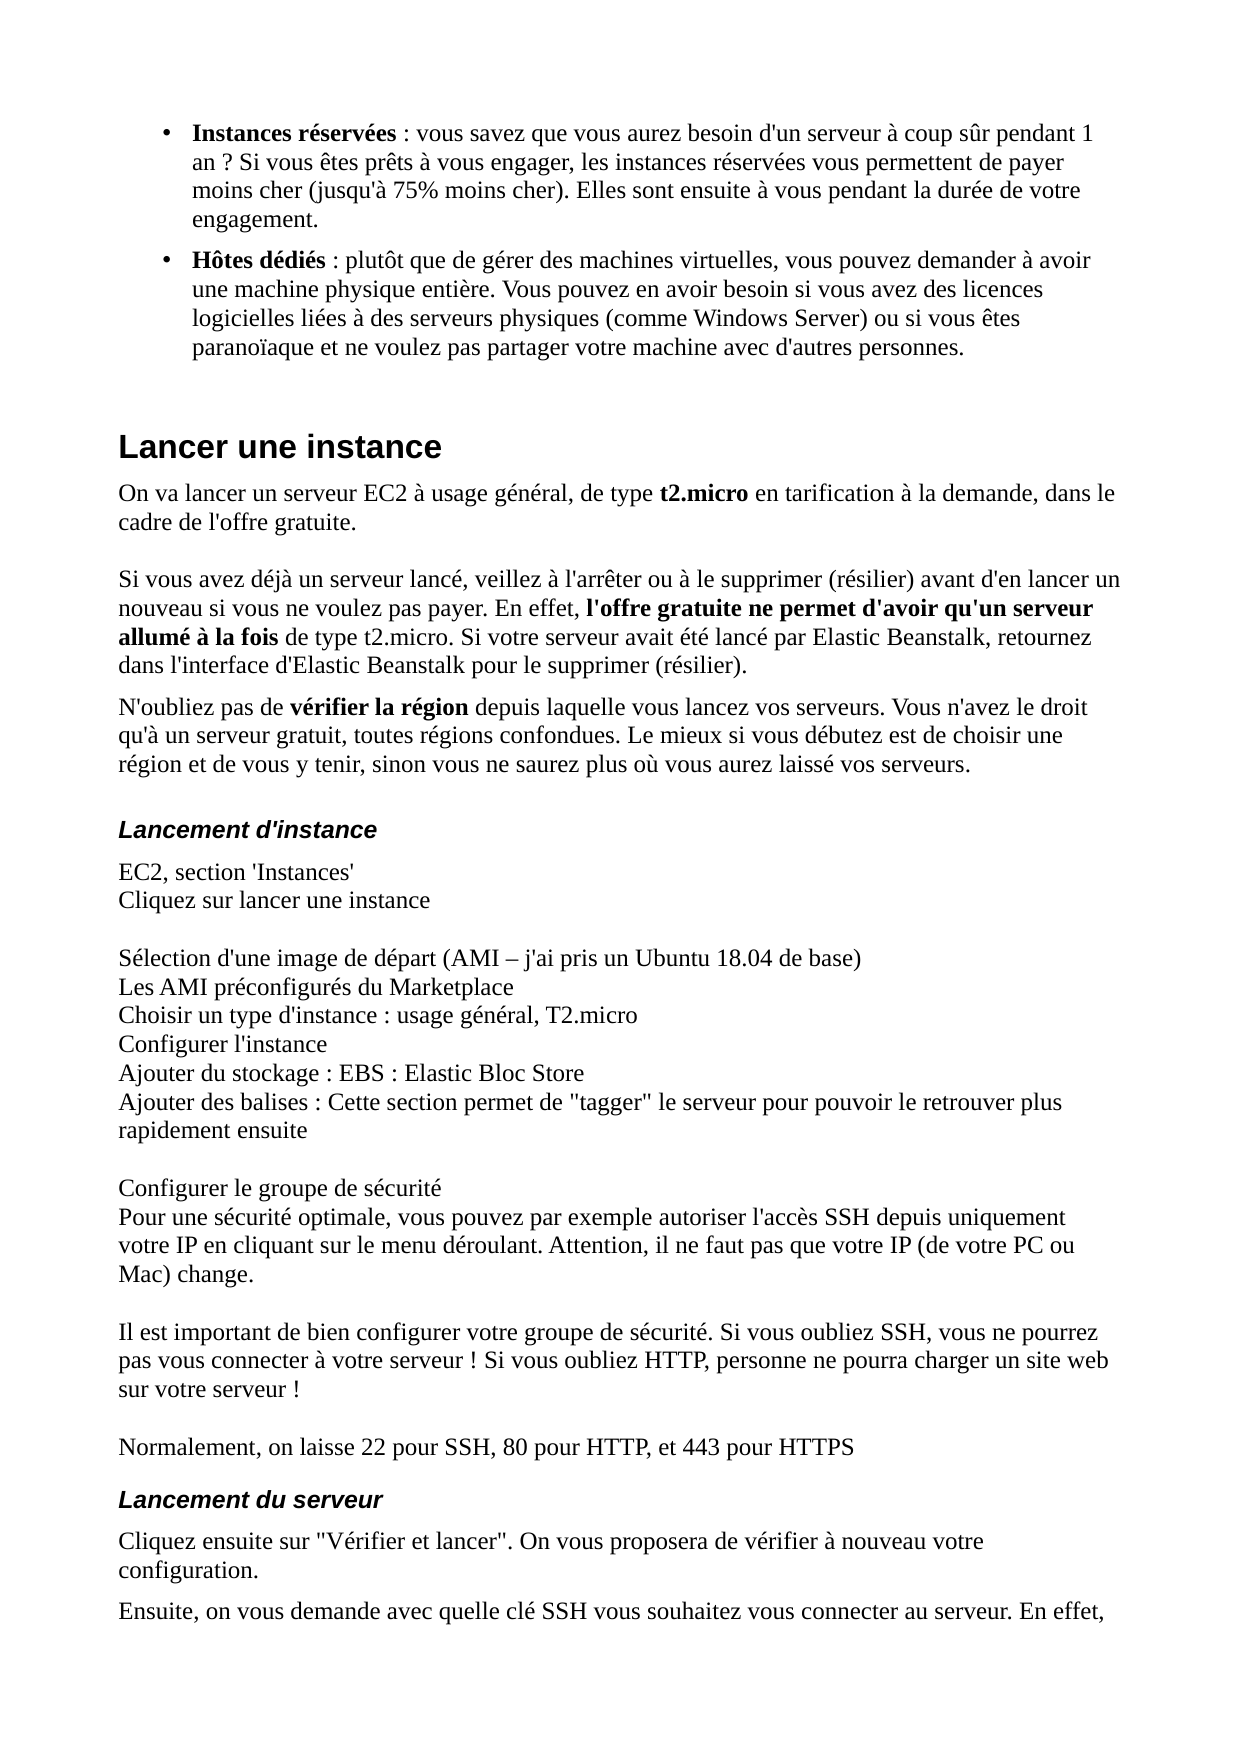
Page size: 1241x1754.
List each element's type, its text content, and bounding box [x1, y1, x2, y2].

list Hôtes dédiés : plutôt que de gérer des machines virtuelles, vous pouvez demander à avoir une machine physique entière. Vous pouvez en avoir besoin si vous avez des licences logicielles liées à des serveurs physiques (comme Windows Server) ou si vous êtes paranoïaque et ne voulez pas partager votre machine avec d'autres personnes. [162, 246, 1122, 361]
text Il est important de bien configurer votre groupe de sécurité. Si vous oubliez SSH, vous ne pourrez pas vous connecter à votre serveur ! Si vous oubliez HTTP, personne ne pourra charger un site web sur votre serveur ! [118, 1317, 1122, 1403]
text Les AMI préconfigurés du Marketplace [118, 972, 1122, 1000]
list Instances réservées : vous savez que vous aurez besoin d'un serveur à coup sûr pendant 1 an ? Si vous êtes prêts à vous engager, les instances réservées vous permettent de payer moins cher (jusqu'à 75% moins cher). Elles sont ensuite à vous pendant la durée de votre engagement. [162, 118, 1122, 233]
text Sélection d'une image de départ (AMI – j'ai pris un Ubuntu 18.04 de base) [118, 943, 1122, 972]
text Si vous avez déjà un serveur lancé, veillez à l'arrêter ou à le supprimer (résilier) avant d'en lancer un nouveau si vous ne voulez pas payer. En effet, l'offre gratuite ne permet d'avoir qu'un serveur allumé à la fois de type t2.micro. Si votre serveur avait été lancé par Elastic Beanstalk, retournez dans l'interface d'Elastic Beanstalk pour le supprimer (résilier). [118, 564, 1122, 679]
text Pour une sécurité optimale, vous pouvez par exemple autoriser l'accès SSH depuis uniquement votre IP en cliquant sur le menu déroulant. Attention, il ne faut pas que votre IP (de votre PC ou Mac) change. [118, 1202, 1122, 1288]
text Normalement, on laisse 22 pour SSH, 80 pour HTTP, et 443 pour HTTPS [118, 1432, 1122, 1460]
text Ensuite, on vous demande avec quelle clé SSH vous souhaitez vous connecter au serveur. En effet, [118, 1596, 1122, 1625]
text Cliquez sur lancer une instance [118, 885, 1122, 914]
text On va lancer un serveur EC2 à usage général, de type t2.micro en tarification à la demande, dans le cadre de l'offre gratuite. [118, 478, 1122, 536]
text EC2, section 'Instances' [118, 857, 1122, 885]
subtitle Lancer une instance [118, 427, 1122, 466]
subtitle Lancement du serveur [118, 1485, 1122, 1514]
subtitle Lancement d'instance [118, 816, 1122, 844]
text Configurer l'instance [118, 1029, 1122, 1058]
text Ajouter des balises : Cette section permet de "tagger" le serveur pour pouvoir le retrouver plus rapidement ensuite [118, 1087, 1122, 1144]
text Configurer le groupe de sécurité [118, 1173, 1122, 1202]
text N'oubliez pas de vérifier la région depuis laquelle vous lancez vos serveurs. Vous n'avez le droit qu'à un serveur gratuit, toutes régions confondues. Le mieux si vous débutez est de choisir une région et de vous y tenir, sinon vous ne saurez plus où vous aurez laissé vos serveurs. [118, 692, 1122, 778]
text Ajouter du stockage : EBS : Elastic Bloc Store [118, 1058, 1122, 1087]
text Choisir un type d'instance : usage général, T2.micro [118, 1000, 1122, 1029]
text Cliquez ensuite sur "Vérifier et lancer". On vous proposera de vérifier à nouveau votre configuration. [118, 1526, 1122, 1584]
